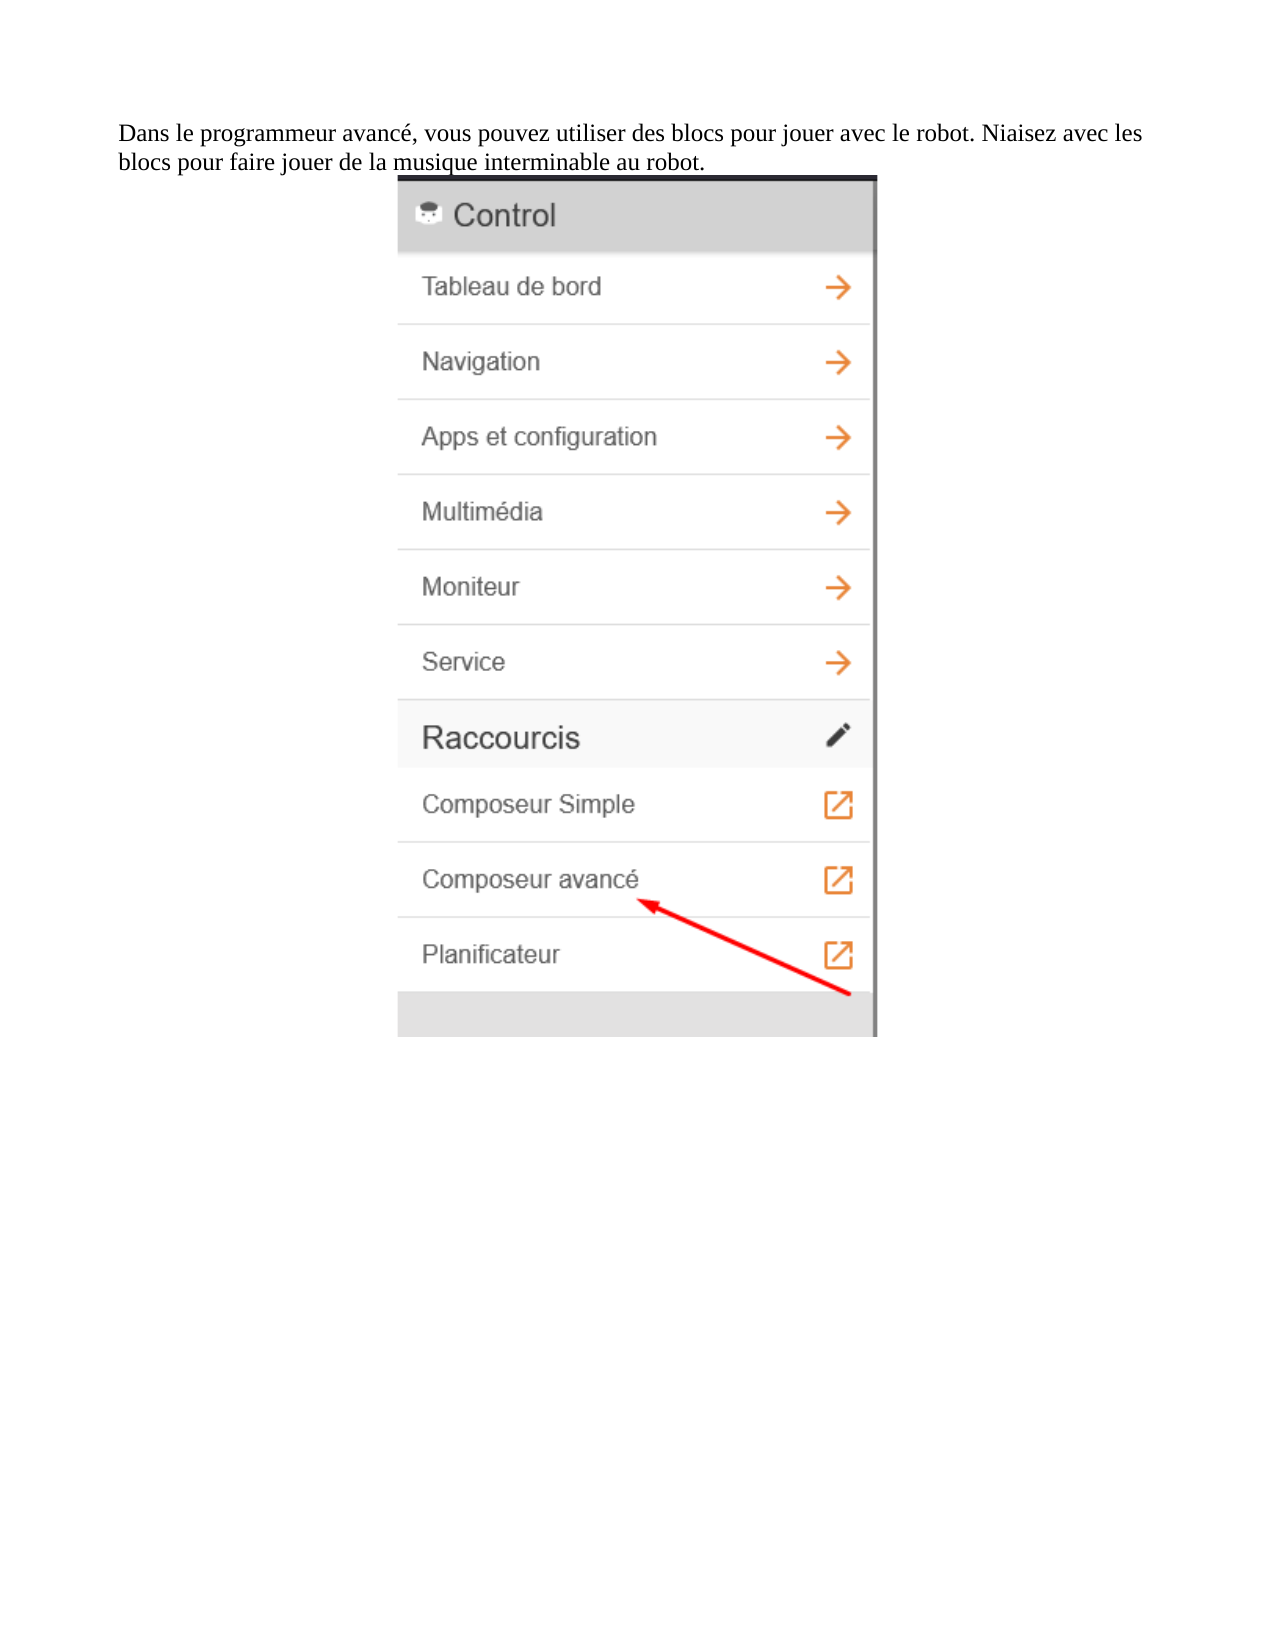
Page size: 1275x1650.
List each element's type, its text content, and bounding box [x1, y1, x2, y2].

picture [397, 175, 878, 1037]
text Dans le programmeur avancé, vous pouvez utiliser des blocs pour jouer avec le robot. Niaisez avec les blocs pour faire jouer de la musique interminable au robot. [118, 118, 1157, 176]
